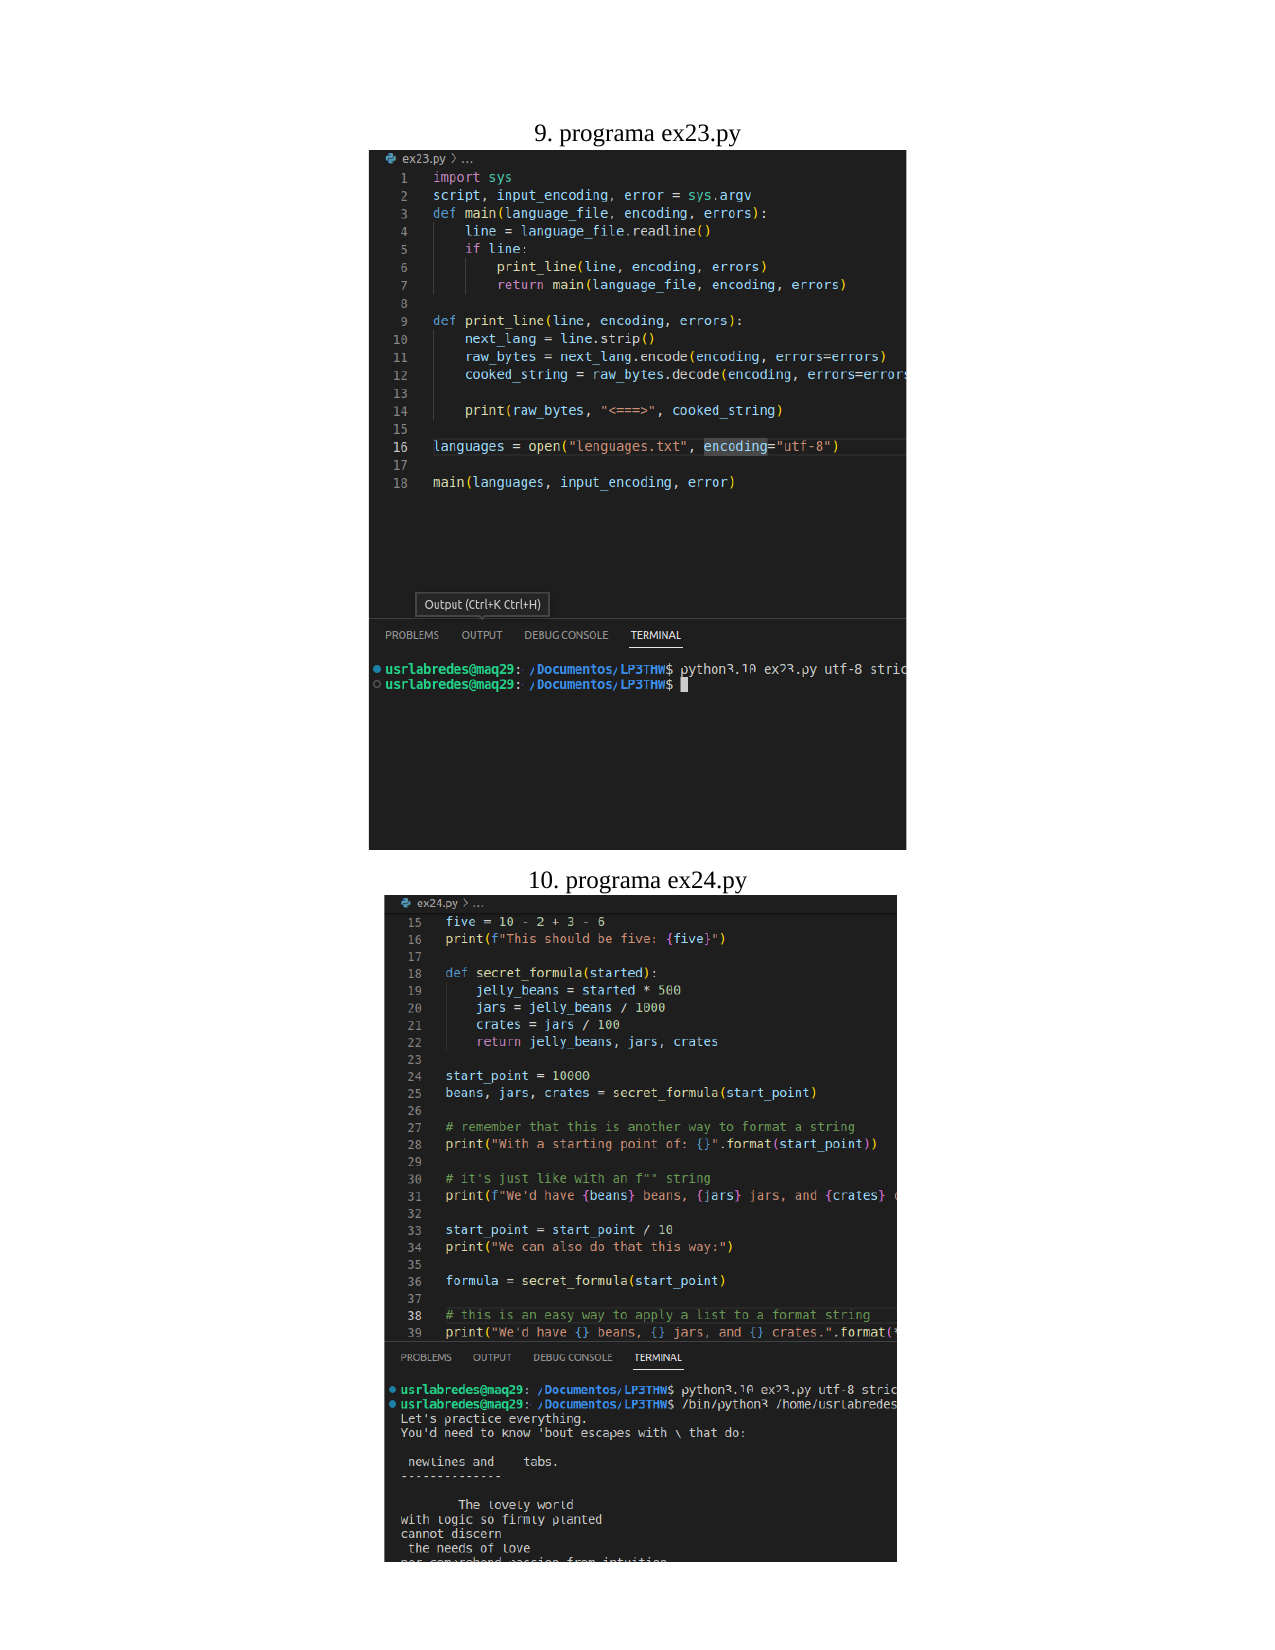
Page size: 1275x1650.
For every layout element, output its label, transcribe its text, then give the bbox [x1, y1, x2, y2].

picture [368, 150, 907, 850]
picture [384, 895, 897, 1562]
text 10. programa ex24.py [118, 866, 1157, 894]
text 9. programa ex23.py [118, 118, 1157, 147]
